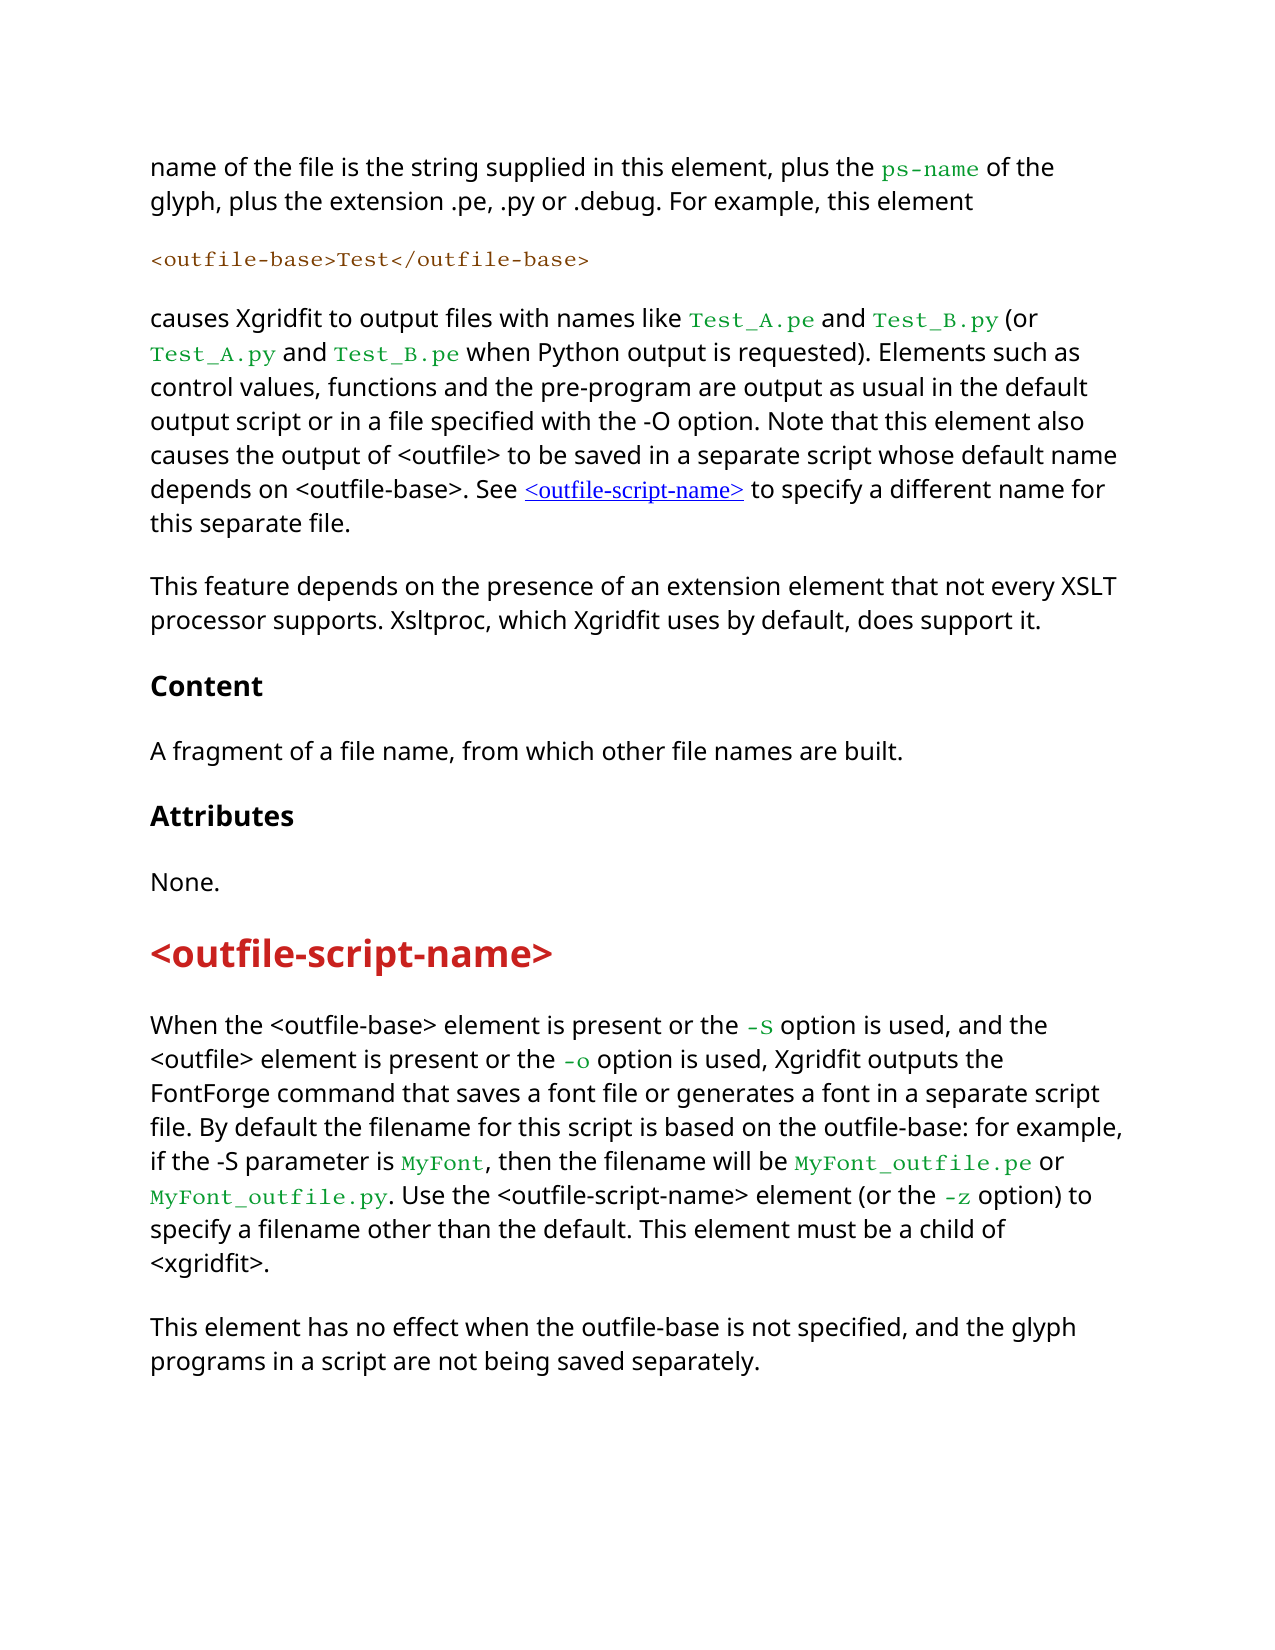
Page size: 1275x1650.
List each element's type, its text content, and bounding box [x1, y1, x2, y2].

text This feature depends on the presence of an extension element that not every XSLT processor supports. Xsltproc, which Xgridfit uses by default, does support it. [150, 569, 1125, 637]
text A fragment of a file name, from which other file names are built. [150, 733, 1125, 767]
text <outfile-base>Test</outfile-base> [150, 247, 1125, 271]
subtitle Attributes [150, 797, 1125, 835]
subtitle Content [150, 666, 1125, 704]
subtitle <outfile-script-name> [150, 927, 1125, 978]
text None. [150, 864, 1125, 898]
text causes Xgridfit to output files with names like Test_A.pe and Test_B.py (or Test_A.py and Test_B.pe when Python output is requested). Elements such as control values, functions and the pre-program are output as usual in the default output script or in a file specified with the -O option. Note that this element also causes the output of <outfile> to be saved in a separate script whose default name depends on <outfile-base>. See <outfile-script-name> to specify a different name for this separate file. [150, 301, 1125, 539]
text This element has no effect when the outfile-base is not specified, and the glyph programs in a script are not being saved separately. [150, 1309, 1125, 1377]
text name of the file is the string supplied in this element, plus the ps-name of the glyph, plus the extension .pe, .py or .debug. For example, this element [150, 150, 1125, 218]
text When the <outfile-base> element is present or the -S option is used, and the <outfile> element is present or the -o option is used, Xgridfit outputs the FontForge command that saves a font file or generates a font in a separate script file. By default the filename for this script is based on the outfile-base: for example, if the -S parameter is MyFont, then the filename will be MyFont_outfile.pe or MyFont_outfile.py. Use the <outfile-script-name> element (or the -z option) to specify a filename other than the default. This element must be a child of <xgridfit>. [150, 1008, 1125, 1280]
